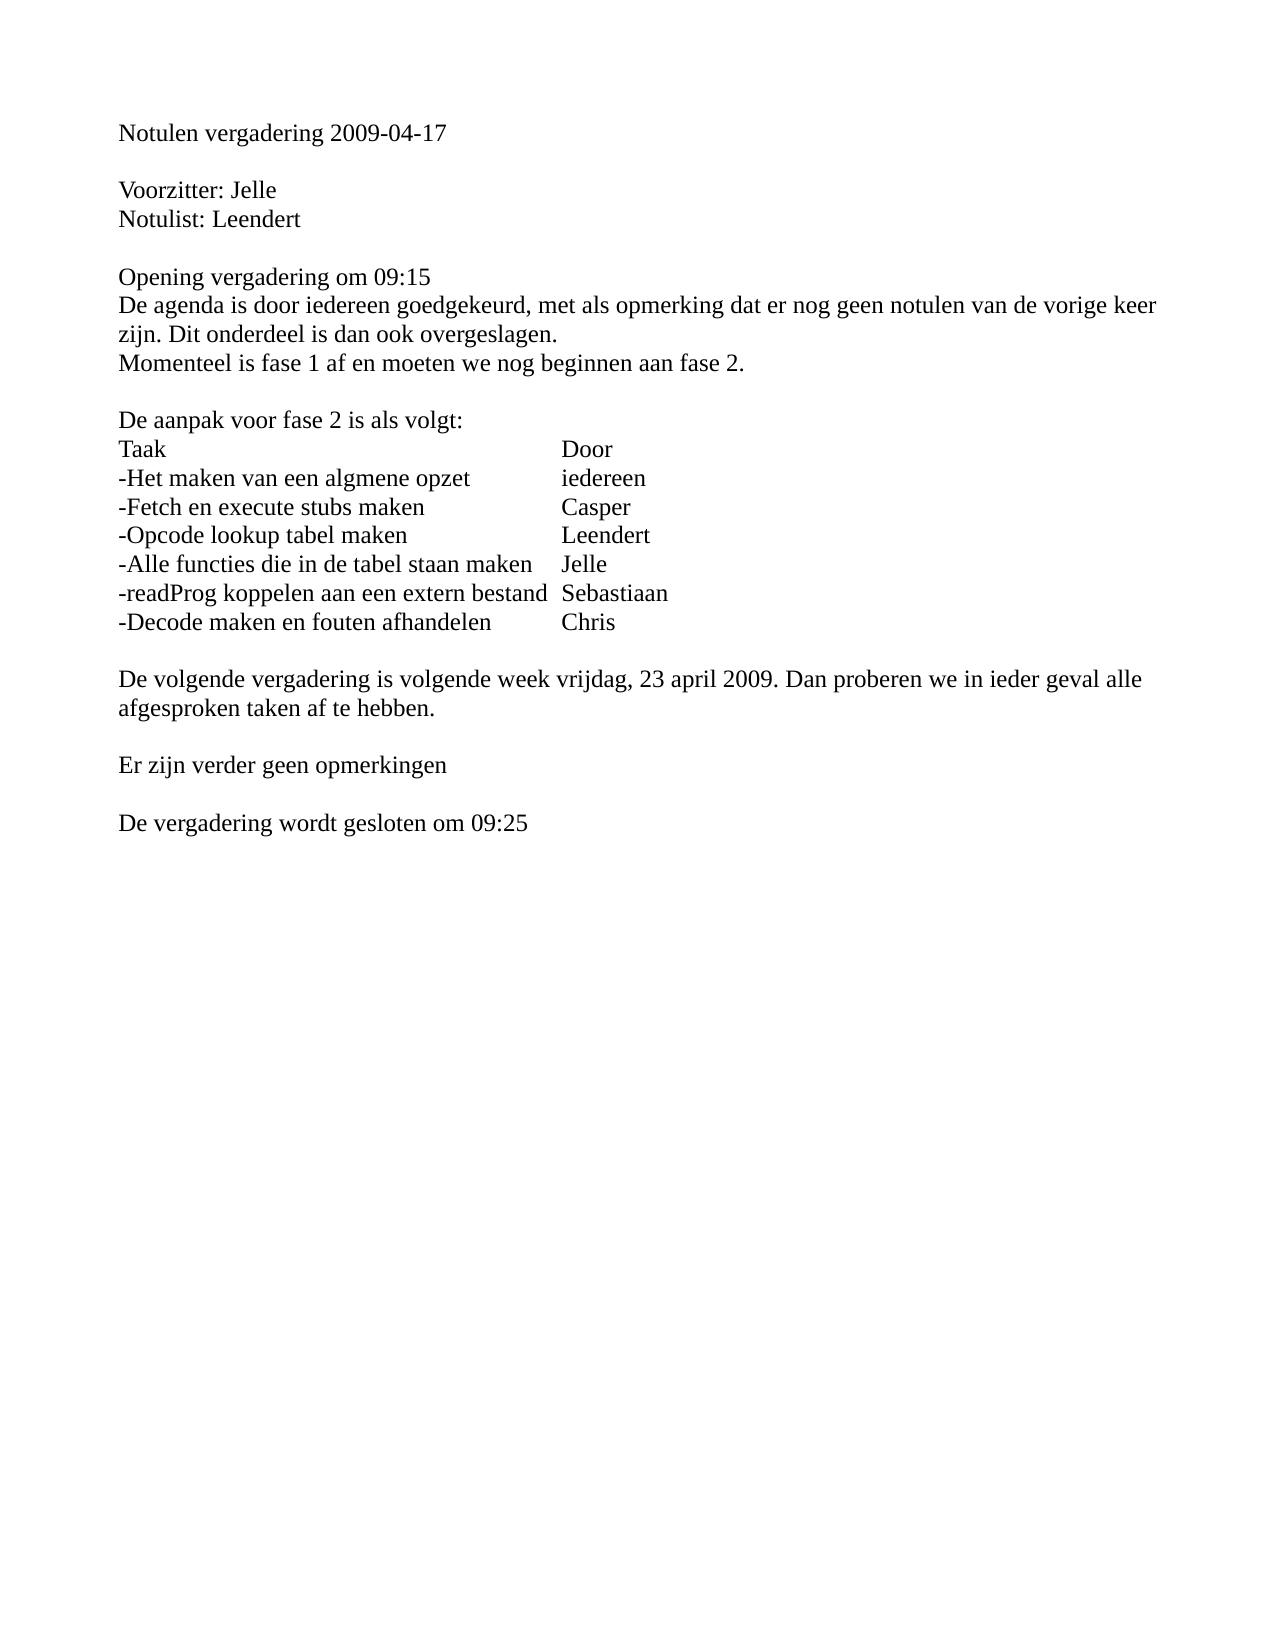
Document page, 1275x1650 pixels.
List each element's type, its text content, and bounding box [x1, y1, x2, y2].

text -readProg koppelen aan een extern bestand Sebastiaan [118, 578, 1157, 607]
text Momenteel is fase 1 af en moeten we nog beginnen aan fase 2. [118, 348, 1157, 377]
text Er zijn verder geen opmerkingen [118, 751, 1157, 779]
text Opening vergadering om 09:15 [118, 262, 1157, 291]
text Voorzitter: Jelle [118, 176, 1157, 204]
text Taak Door [118, 434, 1157, 463]
text De volgende vergadering is volgende week vrijdag, 23 april 2009. Dan proberen we in ieder geval alle afgesproken taken af te hebben. [118, 664, 1157, 722]
text -Opcode lookup tabel maken Leendert [118, 521, 1157, 549]
text -Alle functies die in de tabel staan maken Jelle [118, 549, 1157, 578]
text -Het maken van een algmene opzet iedereen [118, 463, 1157, 492]
text Notulen vergadering 2009-04-17 [118, 118, 1157, 147]
text Notulist: Leendert [118, 204, 1157, 233]
text De aanpak voor fase 2 is als volgt: [118, 406, 1157, 434]
text De vergadering wordt gesloten om 09:25 [118, 808, 1157, 837]
text -Decode maken en fouten afhandelen Chris [118, 607, 1157, 636]
text -Fetch en execute stubs maken Casper [118, 492, 1157, 521]
text De agenda is door iedereen goedgekeurd, met als opmerking dat er nog geen notulen van de vorige keer zijn. Dit onderdeel is dan ook overgeslagen. [118, 291, 1157, 348]
